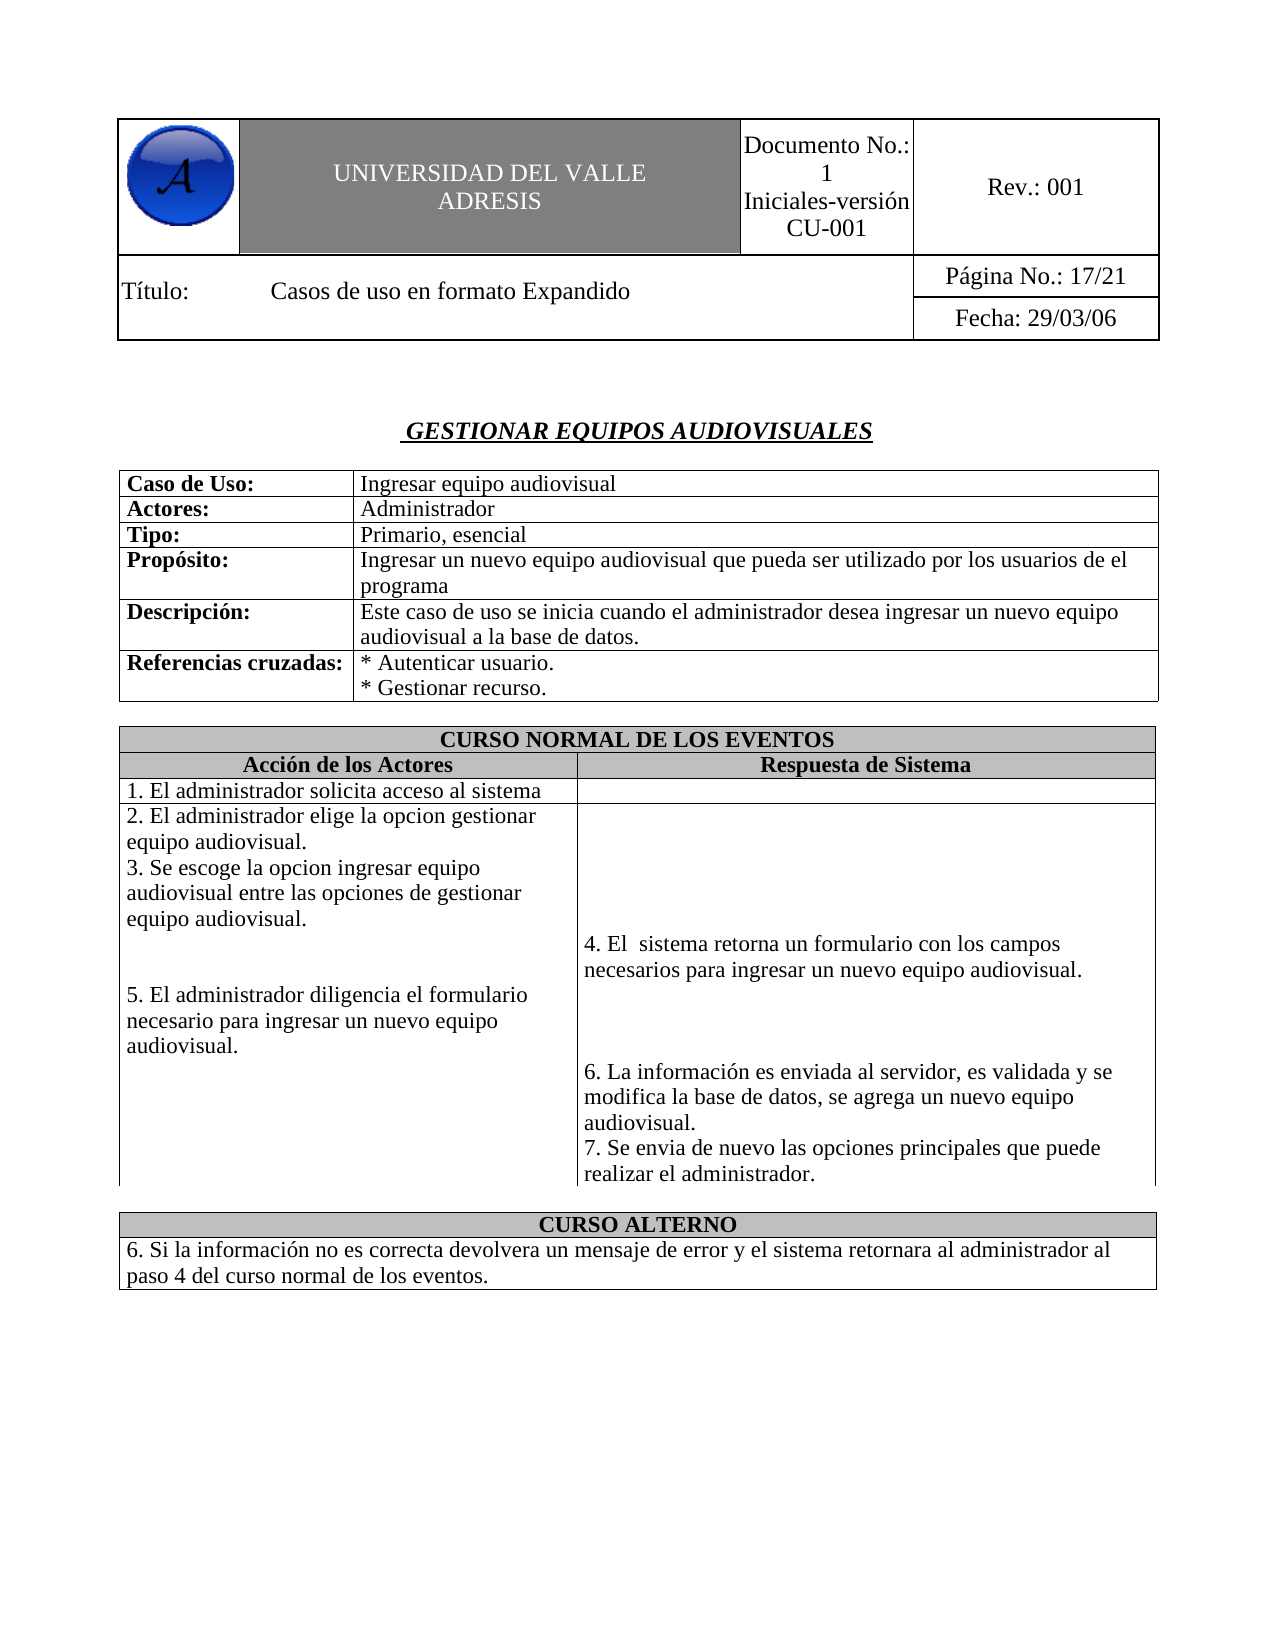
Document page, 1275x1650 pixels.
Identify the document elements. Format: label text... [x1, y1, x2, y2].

table_cell Acción de los Actores [120, 753, 577, 778]
picture [127, 124, 235, 226]
table_cell Este caso de uso se inicia cuando el administrador desea ingresar un nuevo equipo audiovisual a la base de datos. [354, 600, 1158, 649]
table_cell [120, 931, 577, 982]
table_header Caso de Uso: [120, 471, 353, 496]
table_header [119, 120, 239, 253]
table_cell [120, 1059, 577, 1135]
table_cell 2. El administrador elige la opcion gestionar equipo audiovisual. [120, 804, 577, 854]
table_cell Título: Casos de uso en formato Expandido [119, 256, 913, 338]
table_cell Primario, esencial [354, 523, 1158, 547]
table_cell 6. La información es enviada al servidor, es validada y se modifica la base de datos, se agrega un nuevo equipo audiovisual. [578, 1059, 1155, 1135]
table_cell Referencias cruzadas: [120, 651, 353, 701]
table_header Página No.: 17/21 [914, 256, 1158, 296]
text GESTIONAR EQUIPOS AUDIOVISUALES [118, 417, 1157, 445]
table_cell 5. El administrador diligencia el formulario necesario para ingresar un nuevo equipo audiovisual. [120, 982, 577, 1058]
table_header UNIVERSIDAD DEL VALLE ADRESIS [240, 120, 740, 253]
table_cell 4. El sistema retorna un formulario con los campos necesarios para ingresar un nuevo equipo audiovisual. [578, 931, 1155, 982]
table_cell 3. Se escoge la opcion ingresar equipo audiovisual entre las opciones de gestionar equipo audiovisual. [120, 854, 577, 931]
table_cell 7. Se envia de nuevo las opciones principales que puede realizar el administrador. [578, 1135, 1155, 1186]
table_cell 1. El administrador solicita acceso al sistema [120, 779, 577, 803]
table_cell [120, 1135, 577, 1186]
table_cell Descripción: [120, 600, 353, 649]
table_cell [578, 982, 1155, 1058]
table_header Rev.: 001 [914, 120, 1158, 253]
table_cell 6. Si la información no es correcta devolvera un mensaje de error y el sistema retornara al administrador al paso 4 del curso normal de los eventos. [120, 1238, 1156, 1288]
table_cell [578, 804, 1155, 854]
table_cell Respuesta de Sistema [578, 753, 1155, 778]
table_cell Propósito: [120, 548, 353, 598]
table_cell Tipo: [120, 523, 353, 547]
table_header Documento No.: 1 Iniciales-versión CU-001 [741, 120, 913, 253]
table_cell Ingresar un nuevo equipo audiovisual que pueda ser utilizado por los usuarios de el programa [354, 548, 1158, 598]
table_header CURSO NORMAL DE LOS EVENTOS [120, 727, 1155, 752]
table_cell * Autenticar usuario. * Gestionar recurso. [354, 651, 1158, 701]
table_cell Administrador [354, 497, 1158, 522]
table_header Ingresar equipo audiovisual [354, 471, 1158, 496]
table_cell Actores: [120, 497, 353, 522]
table_cell [578, 779, 1155, 803]
table_cell Fecha: 29/03/06 [914, 298, 1158, 338]
table_cell [578, 854, 1155, 931]
table_header CURSO ALTERNO [120, 1213, 1156, 1237]
